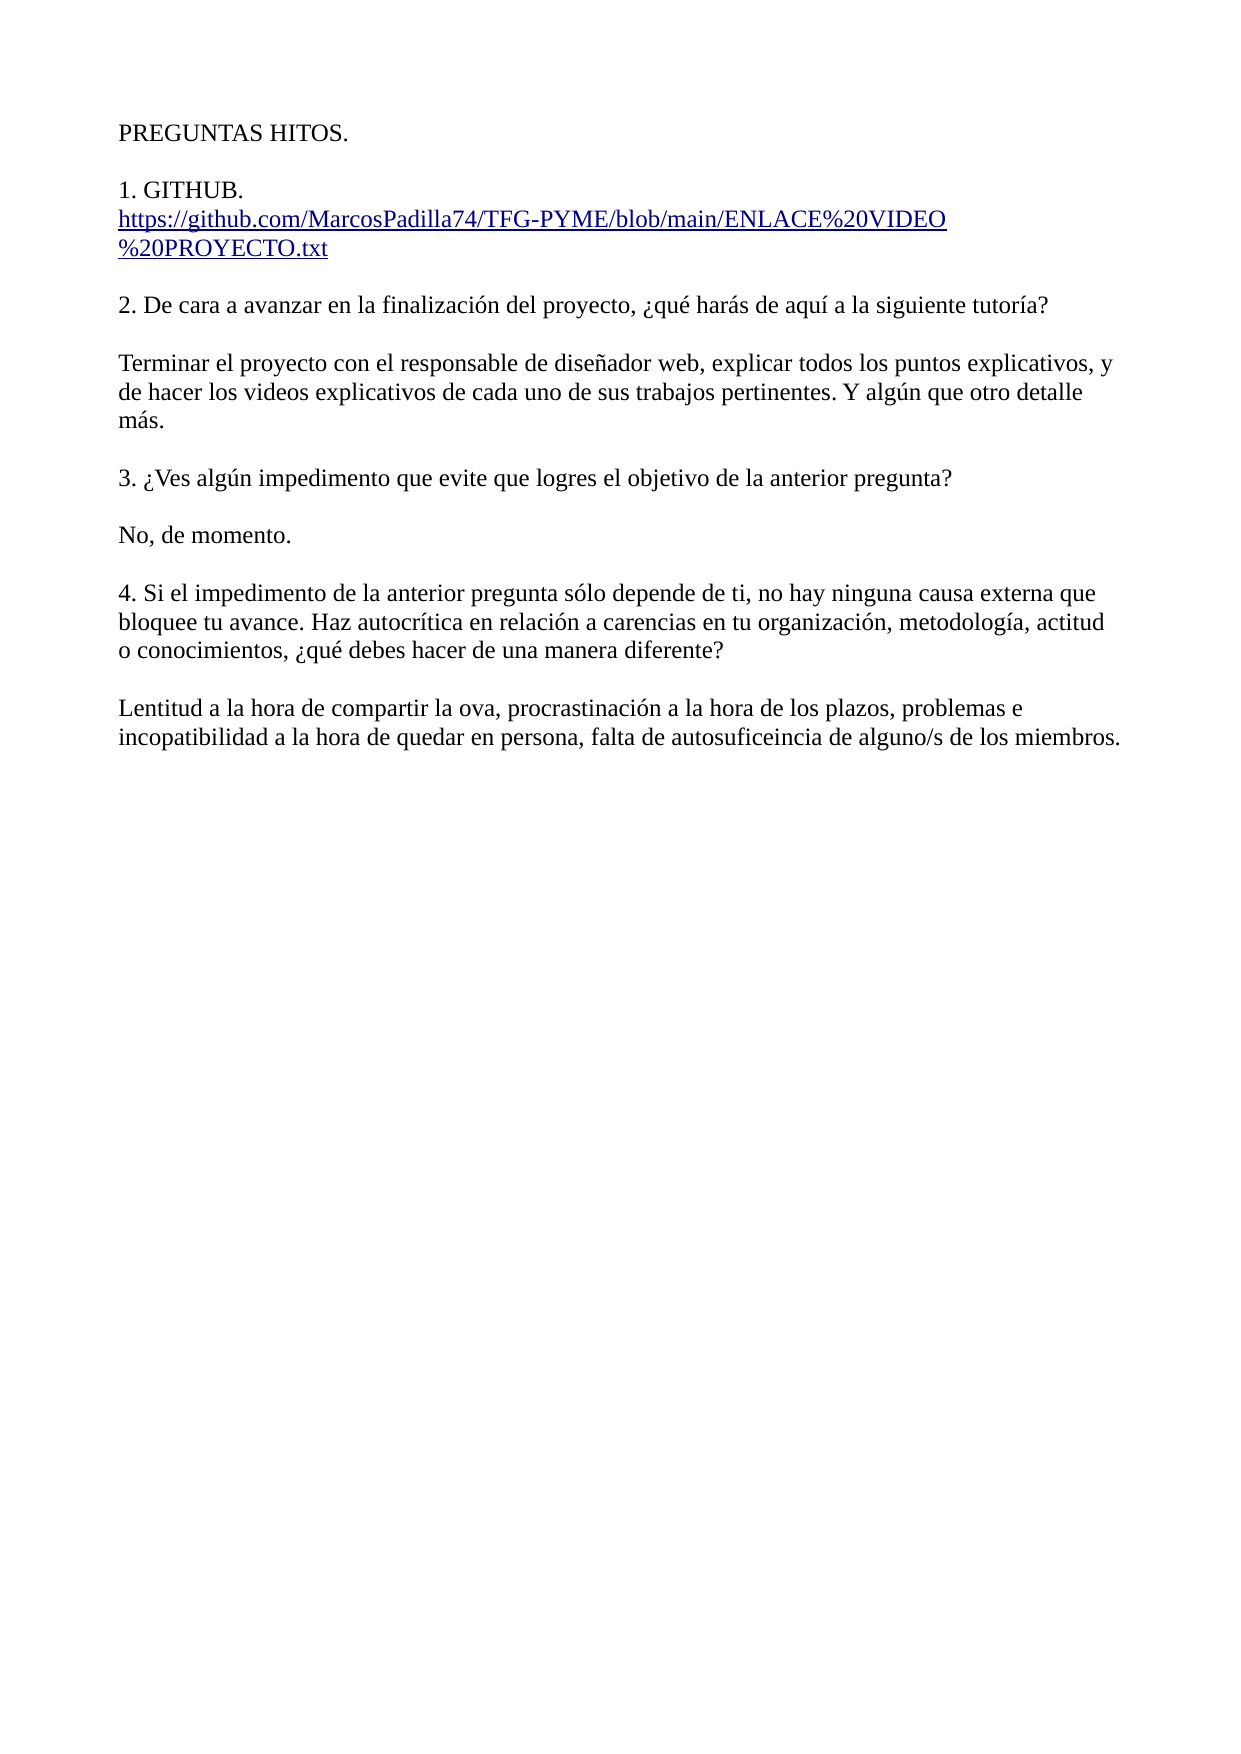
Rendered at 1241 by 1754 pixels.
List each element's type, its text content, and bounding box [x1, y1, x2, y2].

text PREGUNTAS HITOS. [118, 118, 1122, 147]
text 3. ¿Ves algún impedimento que evite que logres el objetivo de la anterior pregunta? [118, 463, 1122, 492]
text https://github.com/MarcosPadilla74/TFG-PYME/blob/main/ENLACE%20VIDEO%20PROYECTO.txt [118, 204, 1122, 262]
text 1. GITHUB. [118, 176, 1122, 204]
text 2. De cara a avanzar en la finalización del proyecto, ¿qué harás de aquí a la siguiente tutoría? [118, 291, 1122, 319]
text Lentitud a la hora de compartir la ova, procrastinación a la hora de los plazos, problemas e incopatibilidad a la hora de quedar en persona, falta de autosuficeincia de alguno/s de los miembros. [118, 693, 1122, 751]
text Terminar el proyecto con el responsable de diseñador web, explicar todos los puntos explicativos, y de hacer los videos explicativos de cada uno de sus trabajos pertinentes. Y algún que otro detalle más. [118, 348, 1122, 434]
text 4. Si el impedimento de la anterior pregunta sólo depende de ti, no hay ninguna causa externa que bloquee tu avance. Haz autocrítica en relación a carencias en tu organización, metodología, actitud o conocimientos, ¿qué debes hacer de una manera diferente? [118, 578, 1122, 664]
text No, de momento. [118, 521, 1122, 549]
